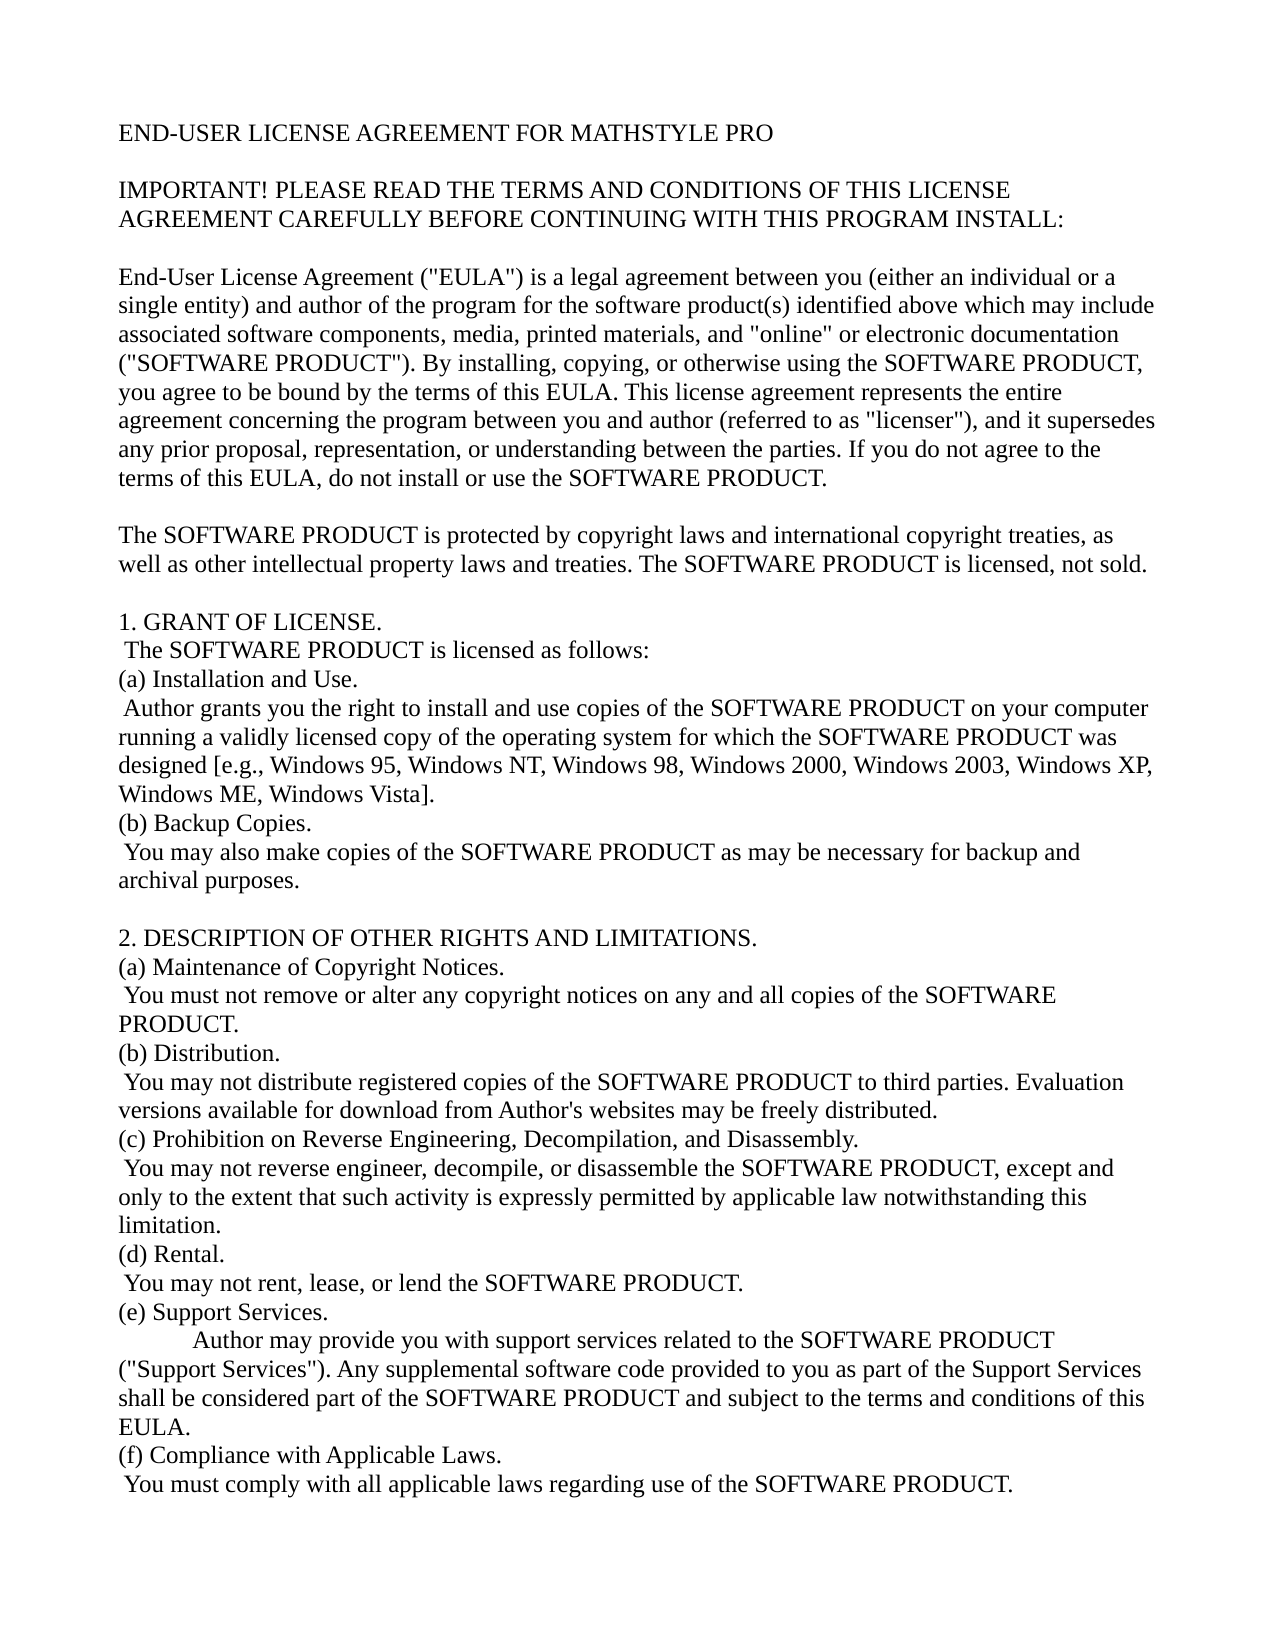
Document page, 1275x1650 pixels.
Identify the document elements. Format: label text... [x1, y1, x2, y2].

text You may also make copies of the SOFTWARE PRODUCT as may be necessary for backup and archival purposes. [118, 837, 1157, 894]
text You may not rent, lease, or lend the SOFTWARE PRODUCT. [118, 1268, 1157, 1297]
text Author grants you the right to install and use copies of the SOFTWARE PRODUCT on your computer running a validly licensed copy of the operating system for which the SOFTWARE PRODUCT was designed [e.g., Windows 95, Windows NT, Windows 98, Windows 2000, Windows 2003, Windows XP, Windows ME, Windows Vista]. [118, 693, 1157, 808]
text END-USER LICENSE AGREEMENT FOR MATHSTYLE PRO [118, 118, 1157, 147]
text 2. DESCRIPTION OF OTHER RIGHTS AND LIMITATIONS. [118, 923, 1157, 952]
text You may not reverse engineer, decompile, or disassemble the SOFTWARE PRODUCT, except and only to the extent that such activity is expressly permitted by applicable law notwithstanding this limitation. [118, 1153, 1157, 1239]
text You must comply with all applicable laws regarding use of the SOFTWARE PRODUCT. [118, 1469, 1157, 1498]
text The SOFTWARE PRODUCT is licensed as follows: [118, 636, 1157, 664]
text 1. GRANT OF LICENSE. [118, 607, 1157, 636]
text (e) Support Services. [118, 1297, 1157, 1326]
text (a) Maintenance of Copyright Notices. [118, 952, 1157, 981]
text You may not distribute registered copies of the SOFTWARE PRODUCT to third parties. Evaluation versions available for download from Author's websites may be freely distributed. [118, 1067, 1157, 1124]
text End-User License Agreement ("EULA") is a legal agreement between you (either an individual or a single entity) and author of the program for the software product(s) identified above which may include associated software components, media, printed materials, and "online" or electronic documentation ("SOFTWARE PRODUCT"). By installing, copying, or otherwise using the SOFTWARE PRODUCT, you agree to be bound by the terms of this EULA. This license agreement represents the entire agreement concerning the program between you and author (referred to as "licenser"), and it supersedes any prior proposal, representation, or understanding between the parties. If you do not agree to the terms of this EULA, do not install or use the SOFTWARE PRODUCT. [118, 262, 1157, 492]
text Author may provide you with support services related to the SOFTWARE PRODUCT ("Support Services"). Any supplemental software code provided to you as part of the Support Services shall be considered part of the SOFTWARE PRODUCT and subject to the terms and conditions of this EULA. [118, 1326, 1157, 1441]
text (d) Rental. [118, 1239, 1157, 1268]
text (f) Compliance with Applicable Laws. [118, 1441, 1157, 1469]
text The SOFTWARE PRODUCT is protected by copyright laws and international copyright treaties, as well as other intellectual property laws and treaties. The SOFTWARE PRODUCT is licensed, not sold. [118, 521, 1157, 578]
text (c) Prohibition on Reverse Engineering, Decompilation, and Disassembly. [118, 1124, 1157, 1153]
text (b) Backup Copies. [118, 808, 1157, 837]
text (a) Installation and Use. [118, 664, 1157, 693]
text (b) Distribution. [118, 1038, 1157, 1067]
text You must not remove or alter any copyright notices on any and all copies of the SOFTWARE PRODUCT. [118, 981, 1157, 1038]
text IMPORTANT! PLEASE READ THE TERMS AND CONDITIONS OF THIS LICENSE AGREEMENT CAREFULLY BEFORE CONTINUING WITH THIS PROGRAM INSTALL: [118, 176, 1157, 233]
